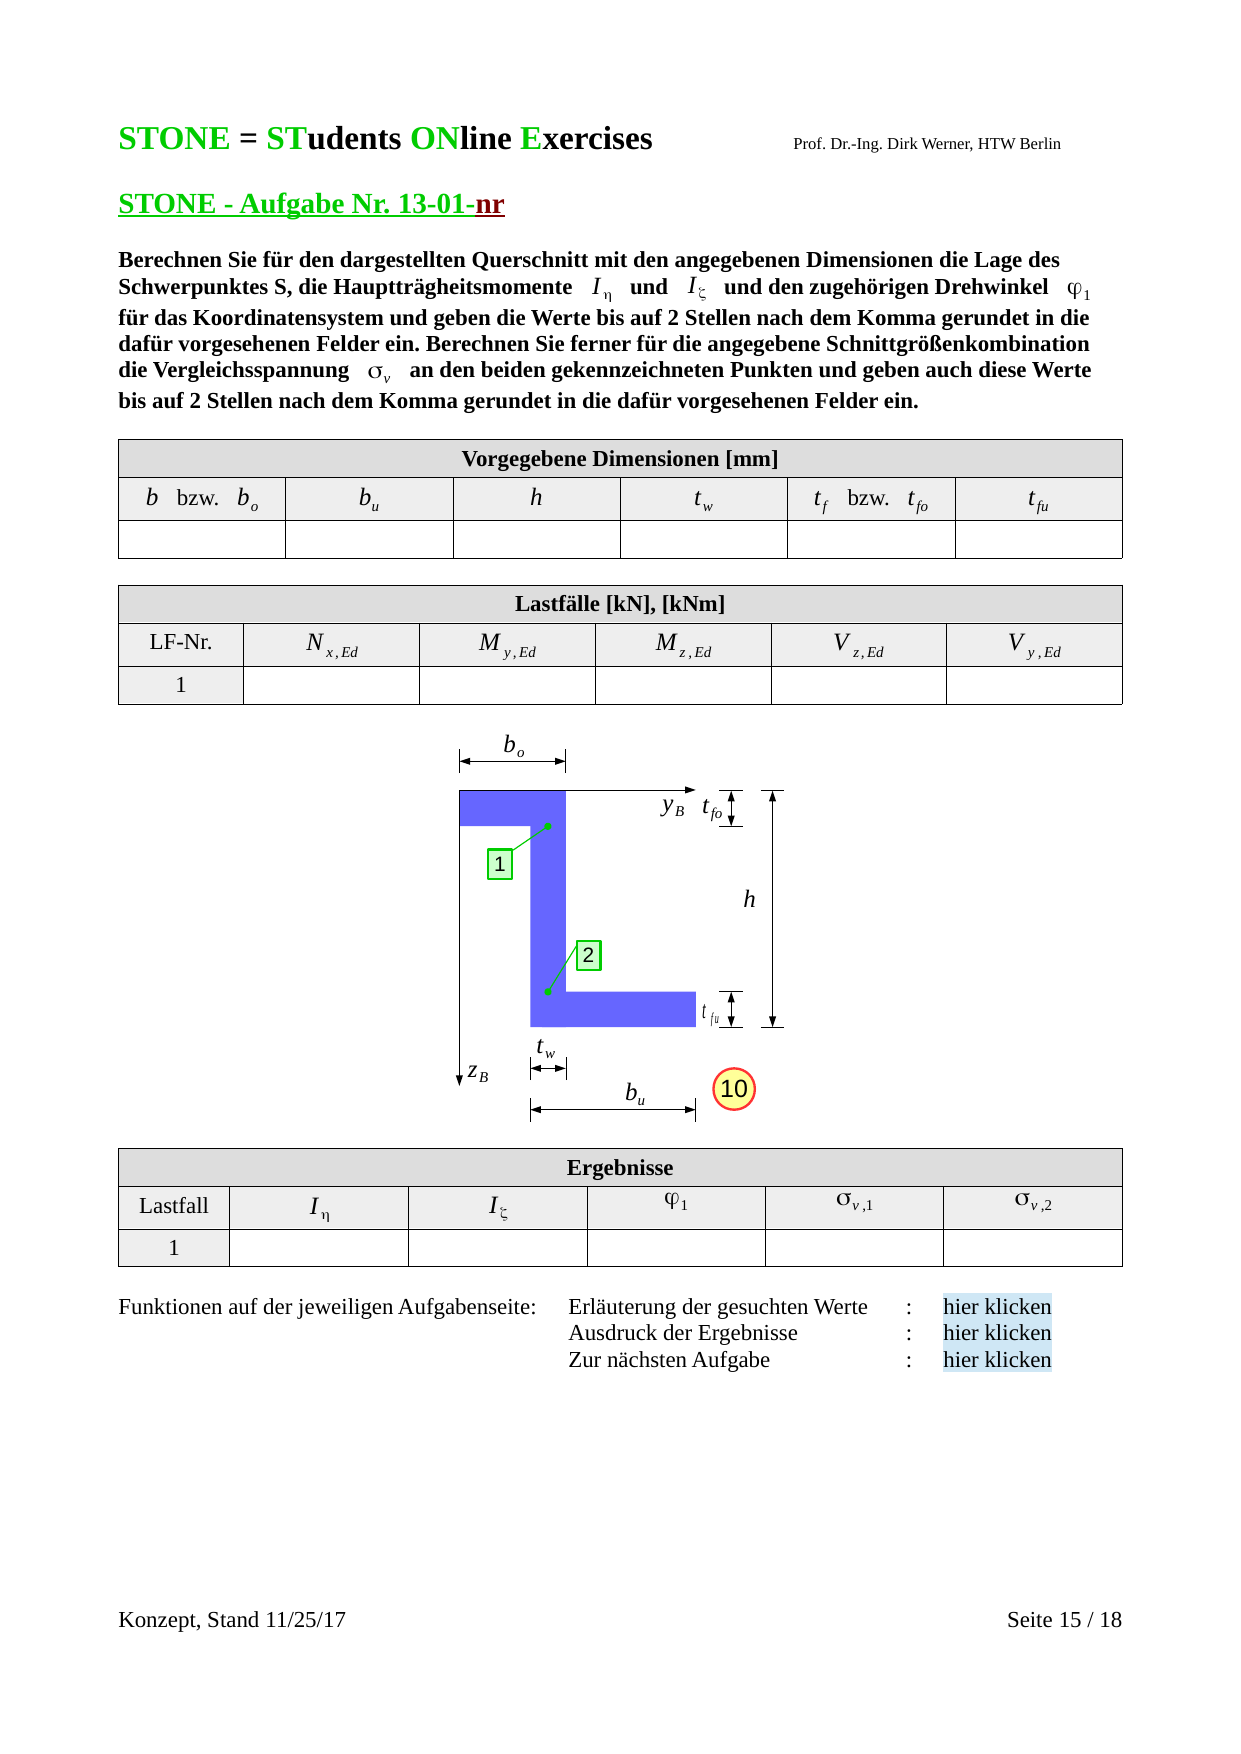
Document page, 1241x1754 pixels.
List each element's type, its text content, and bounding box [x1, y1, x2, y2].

table_cell [788, 521, 955, 558]
table_header Vorgegebene Dimensionen [mm] [119, 440, 1122, 477]
table_cell 1 [119, 667, 243, 703]
table_cell bzw. [788, 478, 955, 520]
table_cell [772, 624, 946, 666]
text Zur nächsten Aufgabe : hier klicken [118, 1346, 1122, 1372]
table_cell [286, 478, 453, 520]
table_cell [621, 521, 787, 558]
table_cell [420, 667, 595, 703]
table_cell [766, 1230, 943, 1266]
table_cell [588, 1187, 765, 1228]
table_cell [454, 521, 620, 558]
table_cell [454, 478, 620, 520]
table_cell [244, 624, 419, 666]
table_cell [596, 667, 771, 703]
text STONE - Aufgabe Nr. 13-01-nr [118, 186, 1122, 219]
table_cell [772, 667, 946, 703]
table_cell [947, 624, 1122, 666]
table_cell [766, 1187, 943, 1228]
table_cell LF-Nr. [119, 624, 243, 666]
table_cell [956, 521, 1122, 558]
table_header Lastfälle [kN], [kNm] [119, 586, 1122, 622]
table_cell [947, 667, 1122, 703]
table_cell [230, 1230, 408, 1266]
table_cell [944, 1230, 1122, 1266]
table_cell [588, 1230, 765, 1266]
table_cell 1 [119, 1230, 229, 1266]
table_cell bzw. [119, 478, 285, 520]
table_cell [119, 521, 285, 558]
table_cell [420, 624, 595, 666]
table_cell [409, 1230, 587, 1266]
table_cell [409, 1187, 587, 1228]
text Berechnen Sie für den dargestellten Querschnitt mit den angegebenen Dimensionen die Lage des Schwerpunktes S, die Hauptträgheitsmomenteundund den zugehörigen Drehwinkelfür das Koordinatensystem und geben die Werte bis auf 2 Stellen nach dem Komma gerundet in die dafür vorgesehenen Felder ein. Berechnen Sie ferner für die angegebene Schnittgrößenkombination die Vergleichsspannungan den beiden gekennzeichneten Punkten und geben auch diese Werte bis auf 2 Stellen nach dem Komma gerundet in die dafür vorgesehenen Felder ein. [118, 246, 1122, 413]
table_cell [244, 667, 419, 703]
table_cell [956, 478, 1122, 520]
text Funktionen auf der jeweiligen Aufgabenseite: Erläuterung der gesuchten Werte : hier klicken [118, 1293, 1122, 1319]
table_header Ergebnisse [119, 1149, 1122, 1186]
table_cell [230, 1187, 408, 1228]
table_cell [286, 521, 453, 558]
table_cell [621, 478, 787, 520]
text Ausdruck der Ergebnisse : hier klicken [118, 1319, 1122, 1346]
table_cell [596, 624, 771, 666]
table_cell [944, 1187, 1122, 1228]
table_cell Lastfall [119, 1187, 229, 1228]
